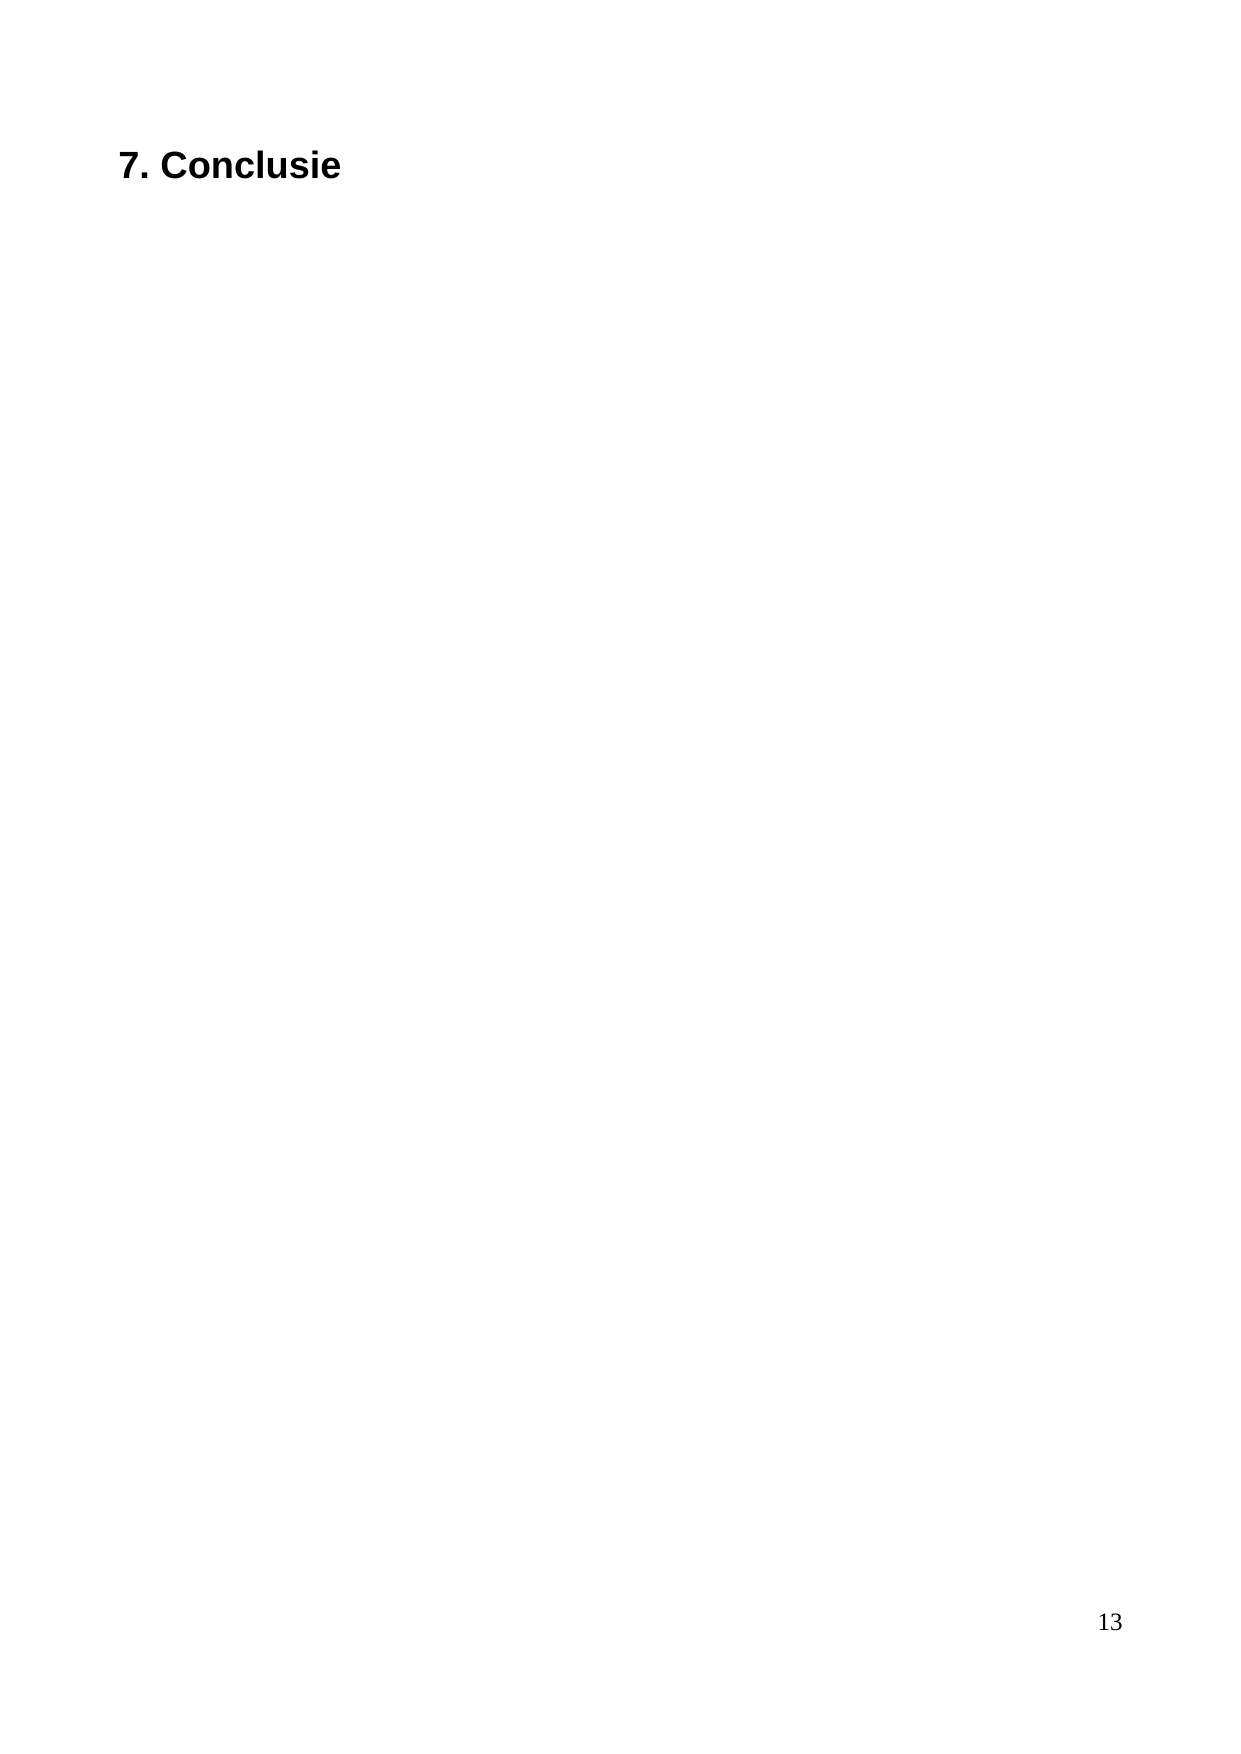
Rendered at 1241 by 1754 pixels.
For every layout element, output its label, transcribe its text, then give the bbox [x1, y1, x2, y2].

subtitle 7. Conclusie [118, 143, 1122, 187]
